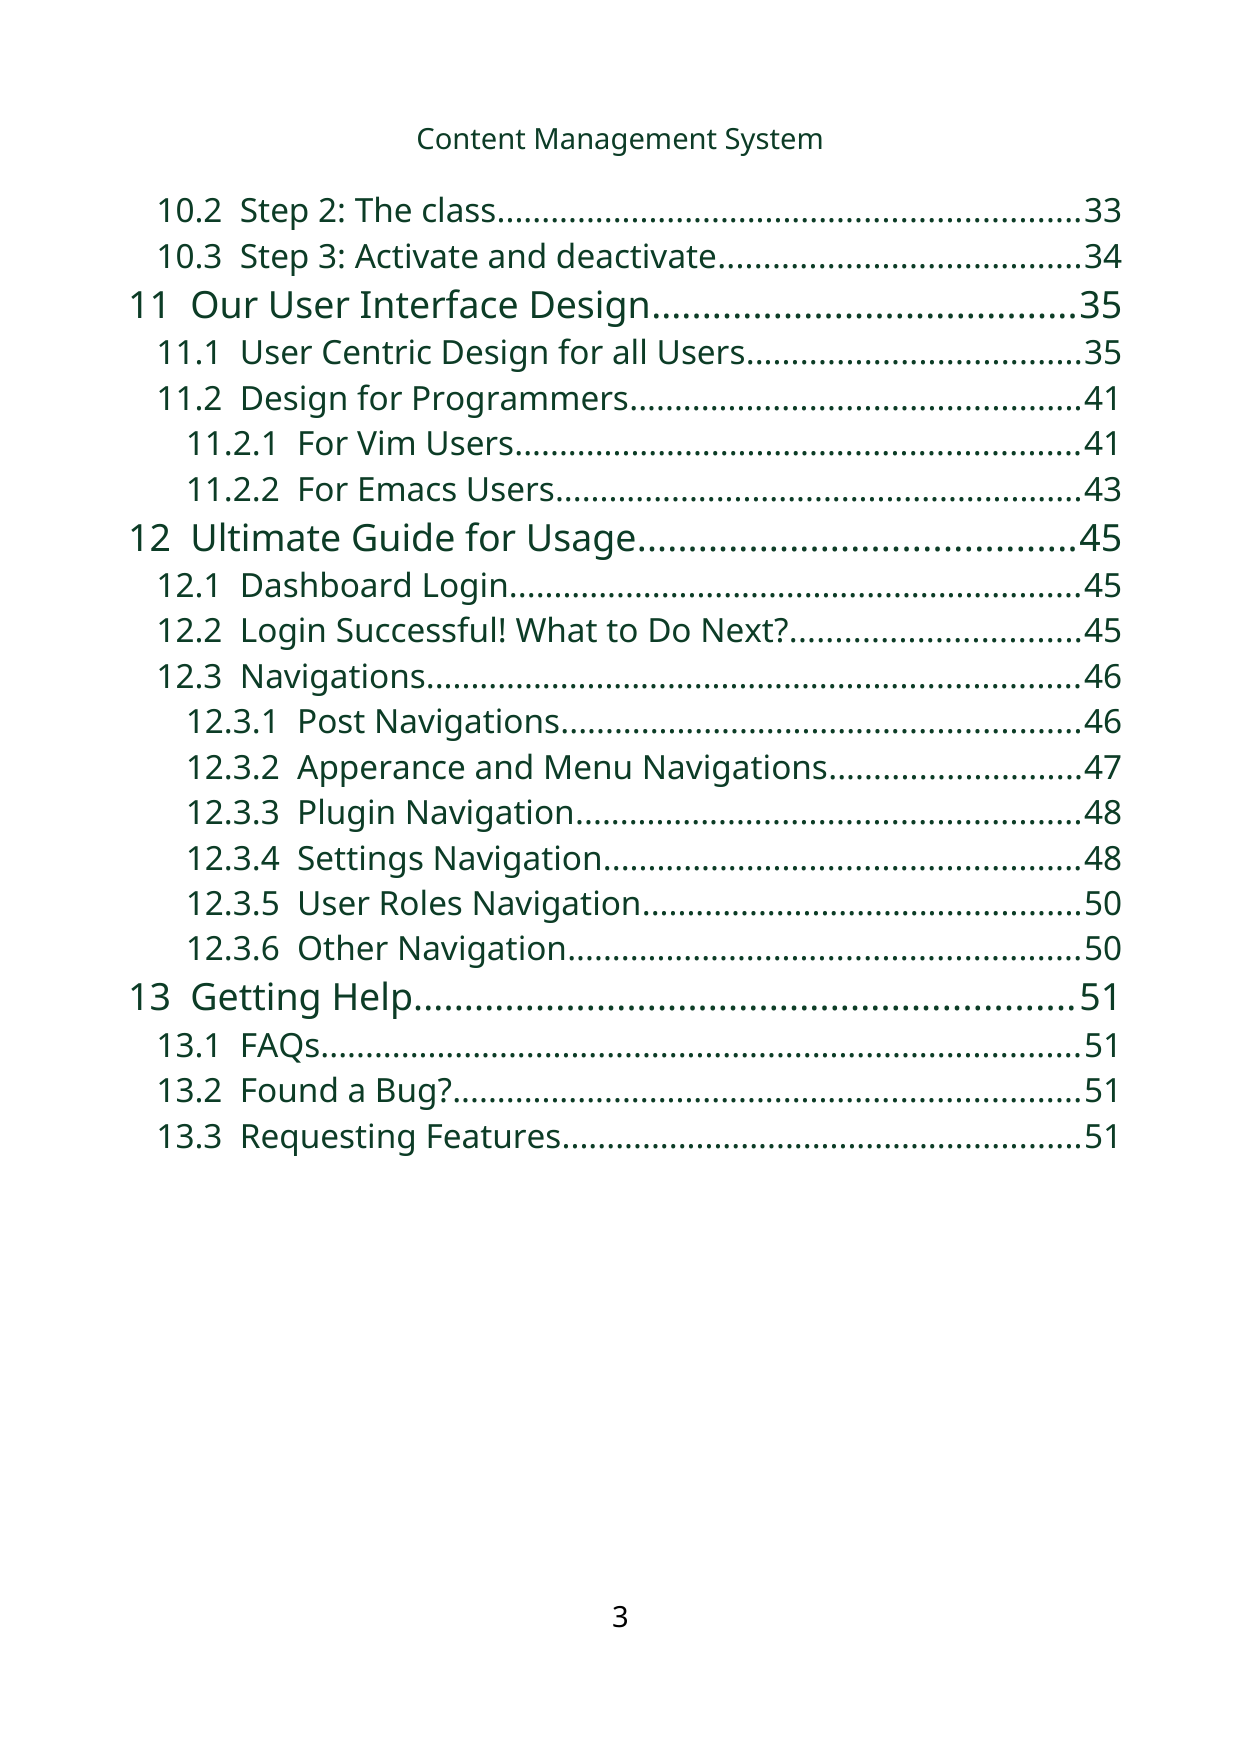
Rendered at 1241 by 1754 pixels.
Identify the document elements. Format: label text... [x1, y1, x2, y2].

text 13 Getting Help 51 [118, 971, 1122, 1022]
text 12.3.3 Plugin Navigation 48 [177, 789, 1122, 834]
text 12.2 Login Successful! What to Do Next? 45 [148, 607, 1122, 653]
text 11.1 User Centric Design for all Users 35 [148, 329, 1122, 374]
text 11.2.1 For Vim Users 41 [177, 420, 1122, 465]
text 12.3.1 Post Navigations 46 [177, 698, 1122, 743]
text 12 Ultimate Guide for Usage 45 [118, 511, 1122, 562]
text 11.2.2 For Emacs Users 43 [177, 465, 1122, 511]
text 11 Our User Interface Design 35 [118, 278, 1122, 329]
text 12.3.2 Apperance and Menu Navigations 47 [177, 743, 1122, 789]
text 11.2 Design for Programmers 41 [148, 374, 1122, 420]
text 12.1 Dashboard Login 45 [148, 562, 1122, 607]
text 10.2 Step 2: The class 33 [148, 187, 1122, 233]
text 12.3 Navigations 46 [148, 653, 1122, 698]
text 13.2 Found a Bug? 51 [148, 1067, 1122, 1112]
text 12.3.5 User Roles Navigation 50 [177, 880, 1122, 925]
text 10.3 Step 3: Activate and deactivate 34 [148, 233, 1122, 278]
text 13.3 Requesting Features 51 [148, 1112, 1122, 1158]
text 13.1 FAQs 51 [148, 1022, 1122, 1067]
text 12.3.4 Settings Navigation 48 [177, 834, 1122, 880]
text 12.3.6 Other Navigation 50 [177, 925, 1122, 971]
